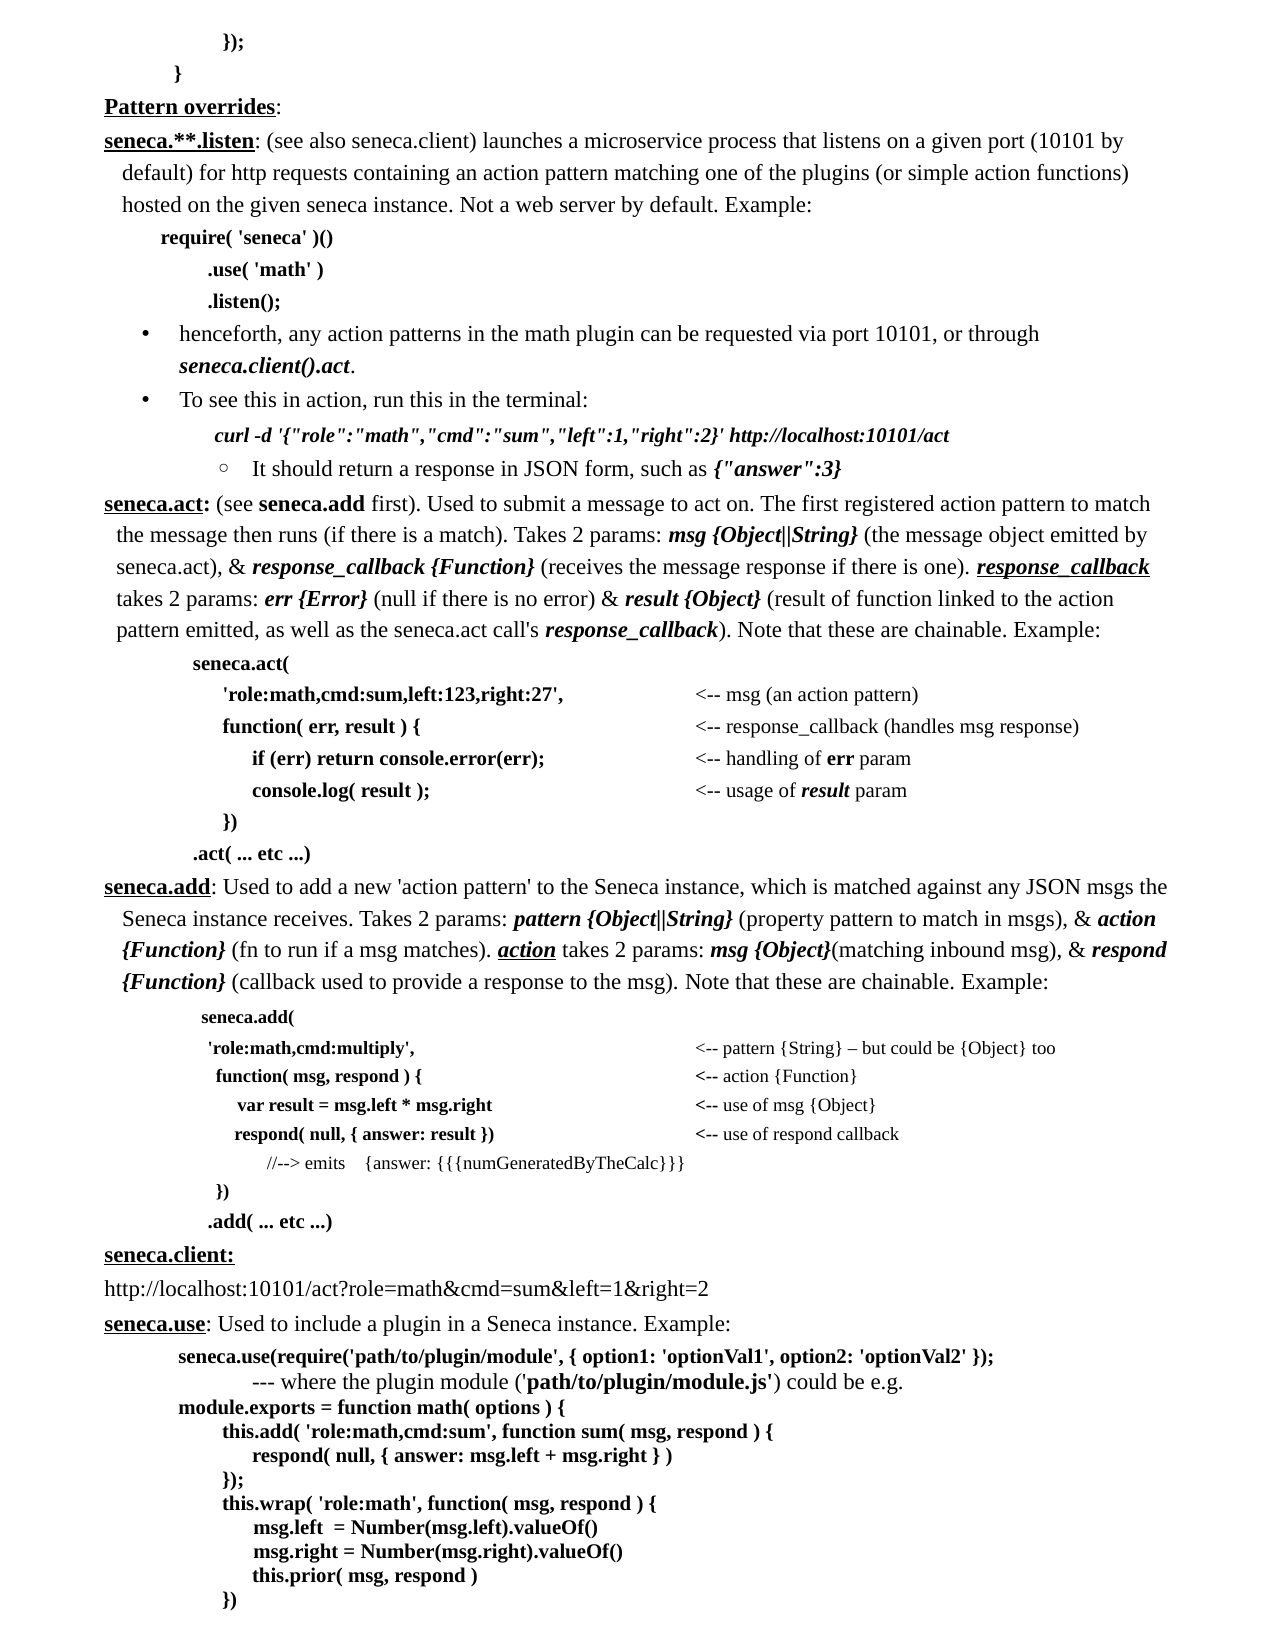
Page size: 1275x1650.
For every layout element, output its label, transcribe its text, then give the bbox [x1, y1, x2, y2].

text seneca.use: Used to include a plugin in a Seneca instance. Example: [104, 1310, 1183, 1336]
text 'role:math,cmd:multiply', <-- pattern {String} – but could be {Object} too [178, 1037, 1183, 1058]
text respond( null, { answer: result }) <-- use of respond callback [178, 1123, 1183, 1144]
text .add( ... etc ...) [178, 1209, 1183, 1233]
text }) [104, 1587, 1183, 1611]
text this.wrap( 'role:math', function( msg, respond ) { [104, 1491, 1183, 1515]
text }) [178, 1180, 1183, 1202]
text respond( null, { answer: msg.left + msg.right } ) [104, 1443, 1183, 1467]
text --- where the plugin module ('path/to/plugin/module.js') could be e.g. [104, 1368, 1183, 1395]
text module.exports = function math( options ) { [104, 1395, 1183, 1419]
text this.add( 'role:math,cmd:sum', function sum( msg, respond ) { [104, 1419, 1183, 1443]
text }); [104, 29, 1183, 53]
text function( msg, respond ) { <-- action {Function} [178, 1065, 1183, 1087]
text msg.right = Number(msg.right).valueOf() [104, 1539, 1183, 1563]
text .listen(); [160, 289, 1183, 313]
text Pattern overrides: [104, 93, 1183, 119]
text seneca.act( [104, 651, 1183, 675]
text .act( ... etc ...) [104, 841, 1183, 865]
text .use( 'math' ) [160, 257, 1183, 281]
text console.log( result ); <-- usage of result param [104, 778, 1183, 802]
text seneca.add: Used to add a new 'action pattern' to the Seneca instance, which is matched against any JSON msgs the Seneca instance receives. Takes 2 params: pattern {Object||String} (property pattern to match in msgs), & action {Function} (fn to run if a msg matches). action takes 2 params: msg {Object}(matching inbound msg), & respond {Function} (callback used to provide a response to the msg). Note that these are chainable. Example: [104, 873, 1183, 994]
text msg.left = Number(msg.left).valueOf() [104, 1515, 1183, 1539]
list curl -d '{"role":"math","cmd":"sum","left":1,"right":2}' http://localhost:10101/act [214, 421, 1183, 447]
text seneca.use(require('path/to/plugin/module', { option1: 'optionVal1', option2: 'optionVal2' }); [104, 1344, 1183, 1368]
list To see this in action, run this in the terminal: [142, 386, 1183, 413]
text seneca.act: (see seneca.add first). Used to submit a message to act on. The first registered action pattern to match the message then runs (if there is a match). Takes 2 params: msg {Object||String} (the message object emitted by seneca.act), & response_callback {Function} (receives the message response if there is one). response_callback takes 2 params: err {Error} (null if there is no error) & result {Object} (result of function linked to the action pattern emitted, as well as the seneca.act call's response_callback). Note that these are chainable. Example: [104, 490, 1183, 642]
text seneca.add( [178, 1002, 1183, 1028]
text }); [104, 1467, 1183, 1491]
text if (err) return console.error(err); <-- handling of err param [104, 746, 1183, 770]
list It should return a response in JSON form, such as {"answer":3} [214, 455, 1183, 482]
text http://localhost:10101/act?role=math&cmd=sum&left=1&right=2 [104, 1275, 1183, 1302]
text function( err, result ) { <-- response_callback (handles msg response) [104, 714, 1183, 738]
text 'role:math,cmd:sum,left:123,right:27', <-- msg (an action pattern) [104, 682, 1183, 706]
text seneca.**.listen: (see also seneca.client) launches a microservice process that listens on a given port (10101 by default) for http requests containing an action pattern matching one of the plugins (or simple action functions) hosted on the given seneca instance. Not a web server by default. Example: [104, 127, 1183, 217]
text this.prior( msg, respond ) [104, 1563, 1183, 1587]
list henceforth, any action patterns in the math plugin can be requested via port 10101, or through seneca.client().act. [142, 320, 1183, 378]
text //--> emits {answer: {{{numGeneratedByTheCalc}}} [178, 1152, 1183, 1173]
text require( 'seneca' )() [160, 225, 1183, 249]
text seneca.client: [104, 1241, 1183, 1267]
text } [104, 61, 1183, 85]
text }) [104, 809, 1183, 833]
text var result = msg.left * msg.right <-- use of msg {Object} [178, 1094, 1183, 1116]
